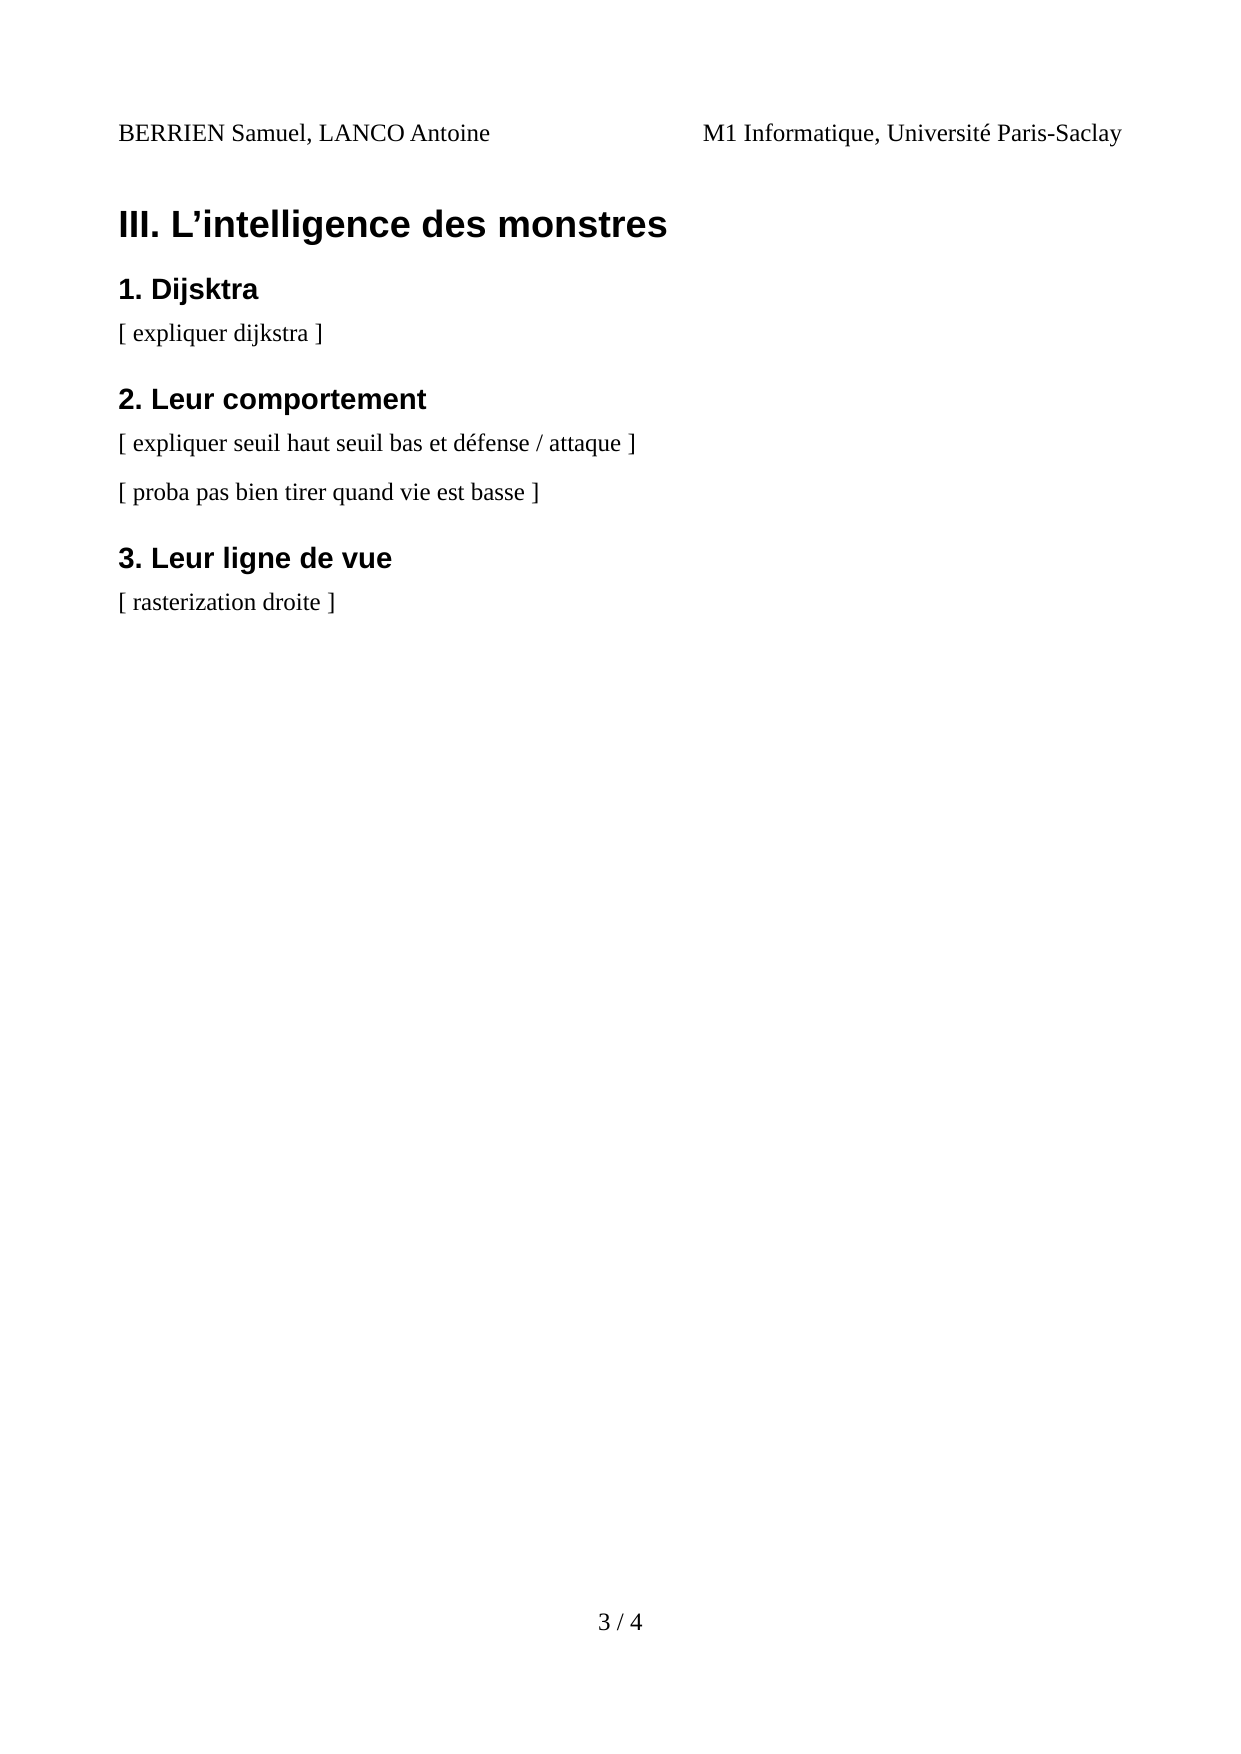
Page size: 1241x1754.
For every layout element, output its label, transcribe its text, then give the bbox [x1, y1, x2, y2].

text [ expliquer dijkstra ] [118, 318, 1122, 347]
text [ rasterization droite ] [118, 587, 1122, 616]
subtitle 2. Leur comportement [118, 382, 1122, 416]
subtitle 3. Leur ligne de vue [118, 541, 1122, 575]
subtitle 1. Dijsktra [118, 272, 1122, 306]
text [ expliquer seuil haut seuil bas et défense / attaque ] [118, 428, 1122, 457]
subtitle III. L’intelligence des monstres [118, 201, 1122, 245]
text [ proba pas bien tirer quand vie est basse ] [118, 477, 1122, 506]
